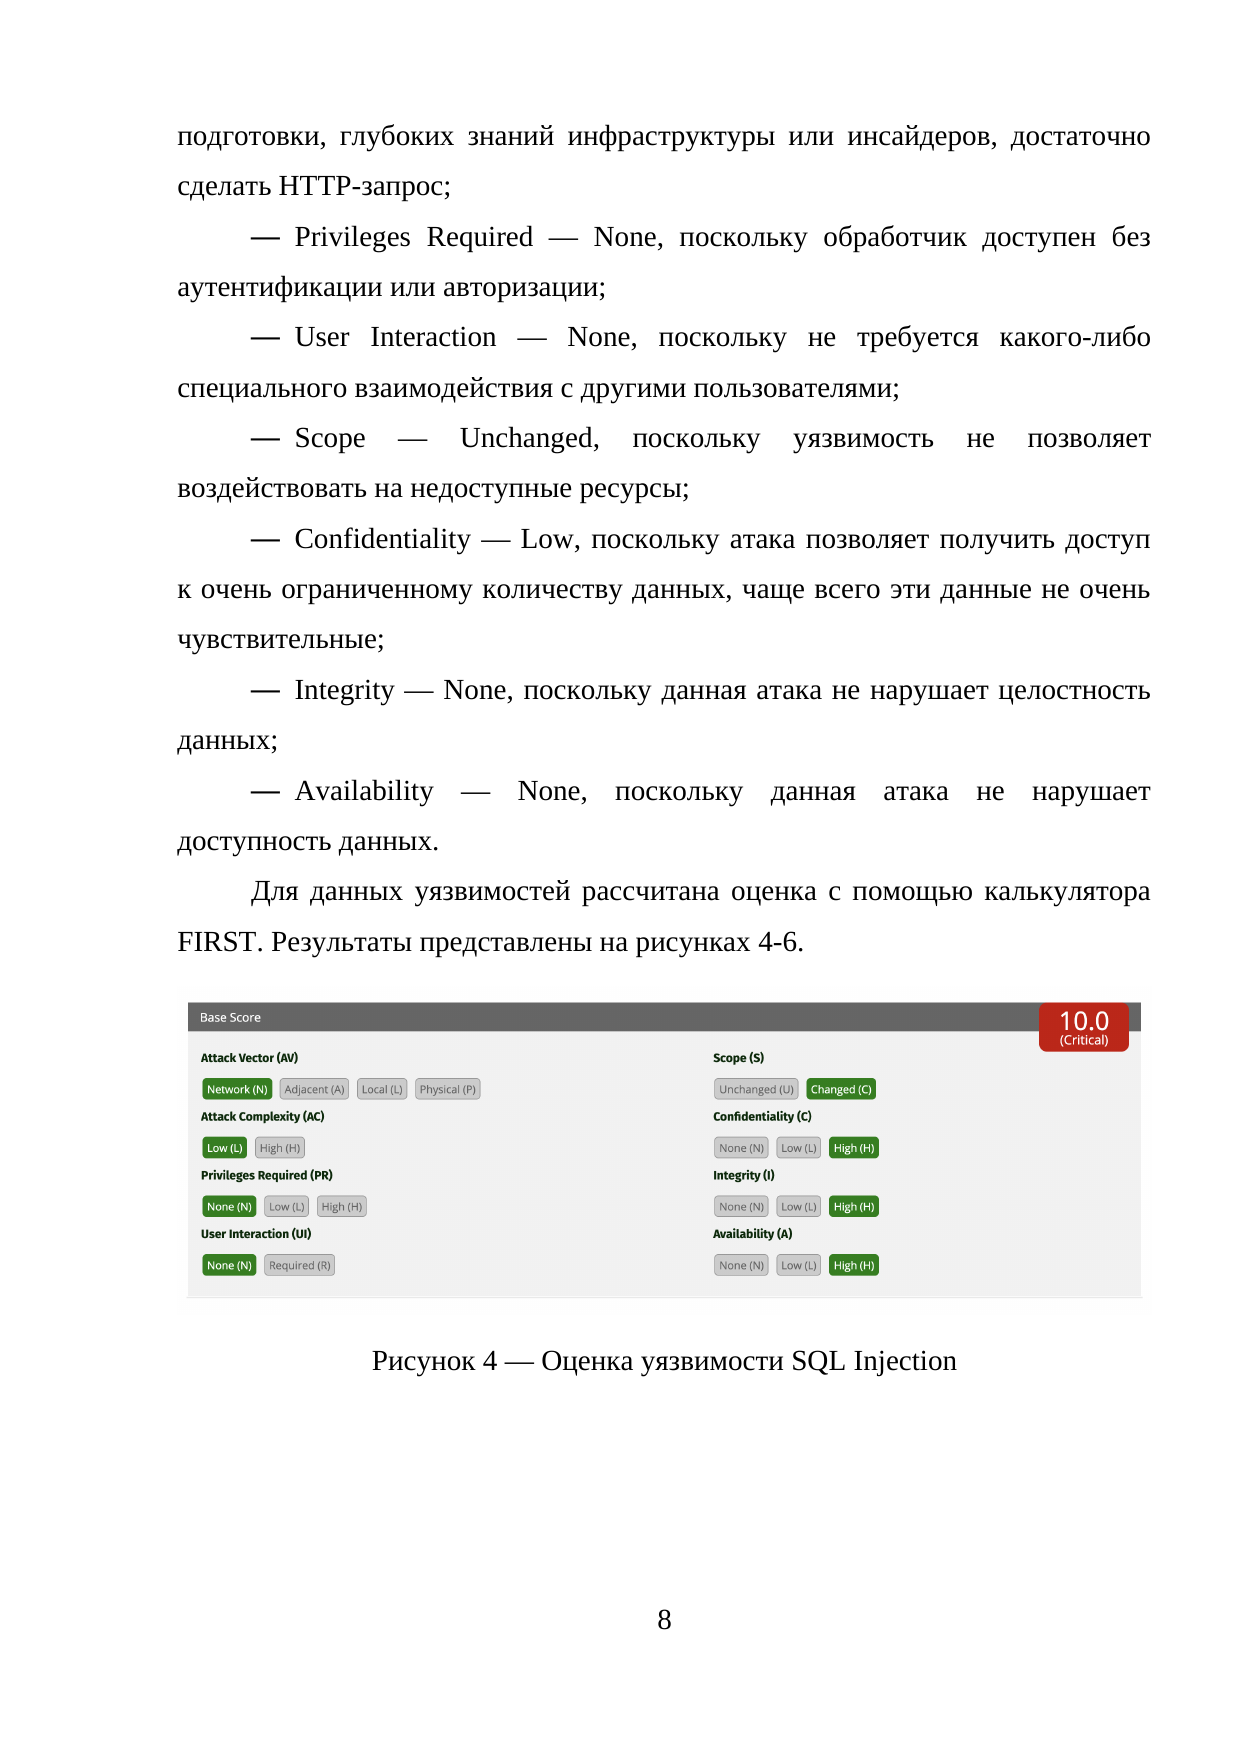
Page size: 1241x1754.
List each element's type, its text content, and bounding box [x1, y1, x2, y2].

list Confidentiality — Low, поскольку атака позволяет получить доступ к очень ограниченному количеству данных, чаще всего эти данные не очень чувствительные; [177, 521, 1152, 655]
picture [177, 986, 1152, 1315]
list Scope — Unchanged, поскольку уязвимость не позволяет воздействовать на недоступные ресурсы; [177, 420, 1152, 504]
list подготовки, глубоких знаний инфраструктуры или инсайдеров, достаточно сделать HTTP-запрос; [177, 118, 1152, 202]
text Для данных уязвимостей рассчитана оценка с помощью калькулятора FIRST. Результаты представлены на рисунках 4-6. [177, 873, 1152, 957]
list Integrity — None, поскольку данная атака не нарушает целостность данных; [177, 672, 1152, 756]
text Рисунок 4 — Оценка уязвимости SQL Injection [177, 1315, 1152, 1377]
list User Interaction — None, поскольку не требуется какого-либо специального взаимодействия с другими пользователями; [177, 319, 1152, 403]
list Privileges Required — None, поскольку обработчик доступен без аутентификации или авторизации; [177, 219, 1152, 303]
list Availability — None, поскольку данная атака не нарушает доступность данных. [177, 773, 1152, 857]
